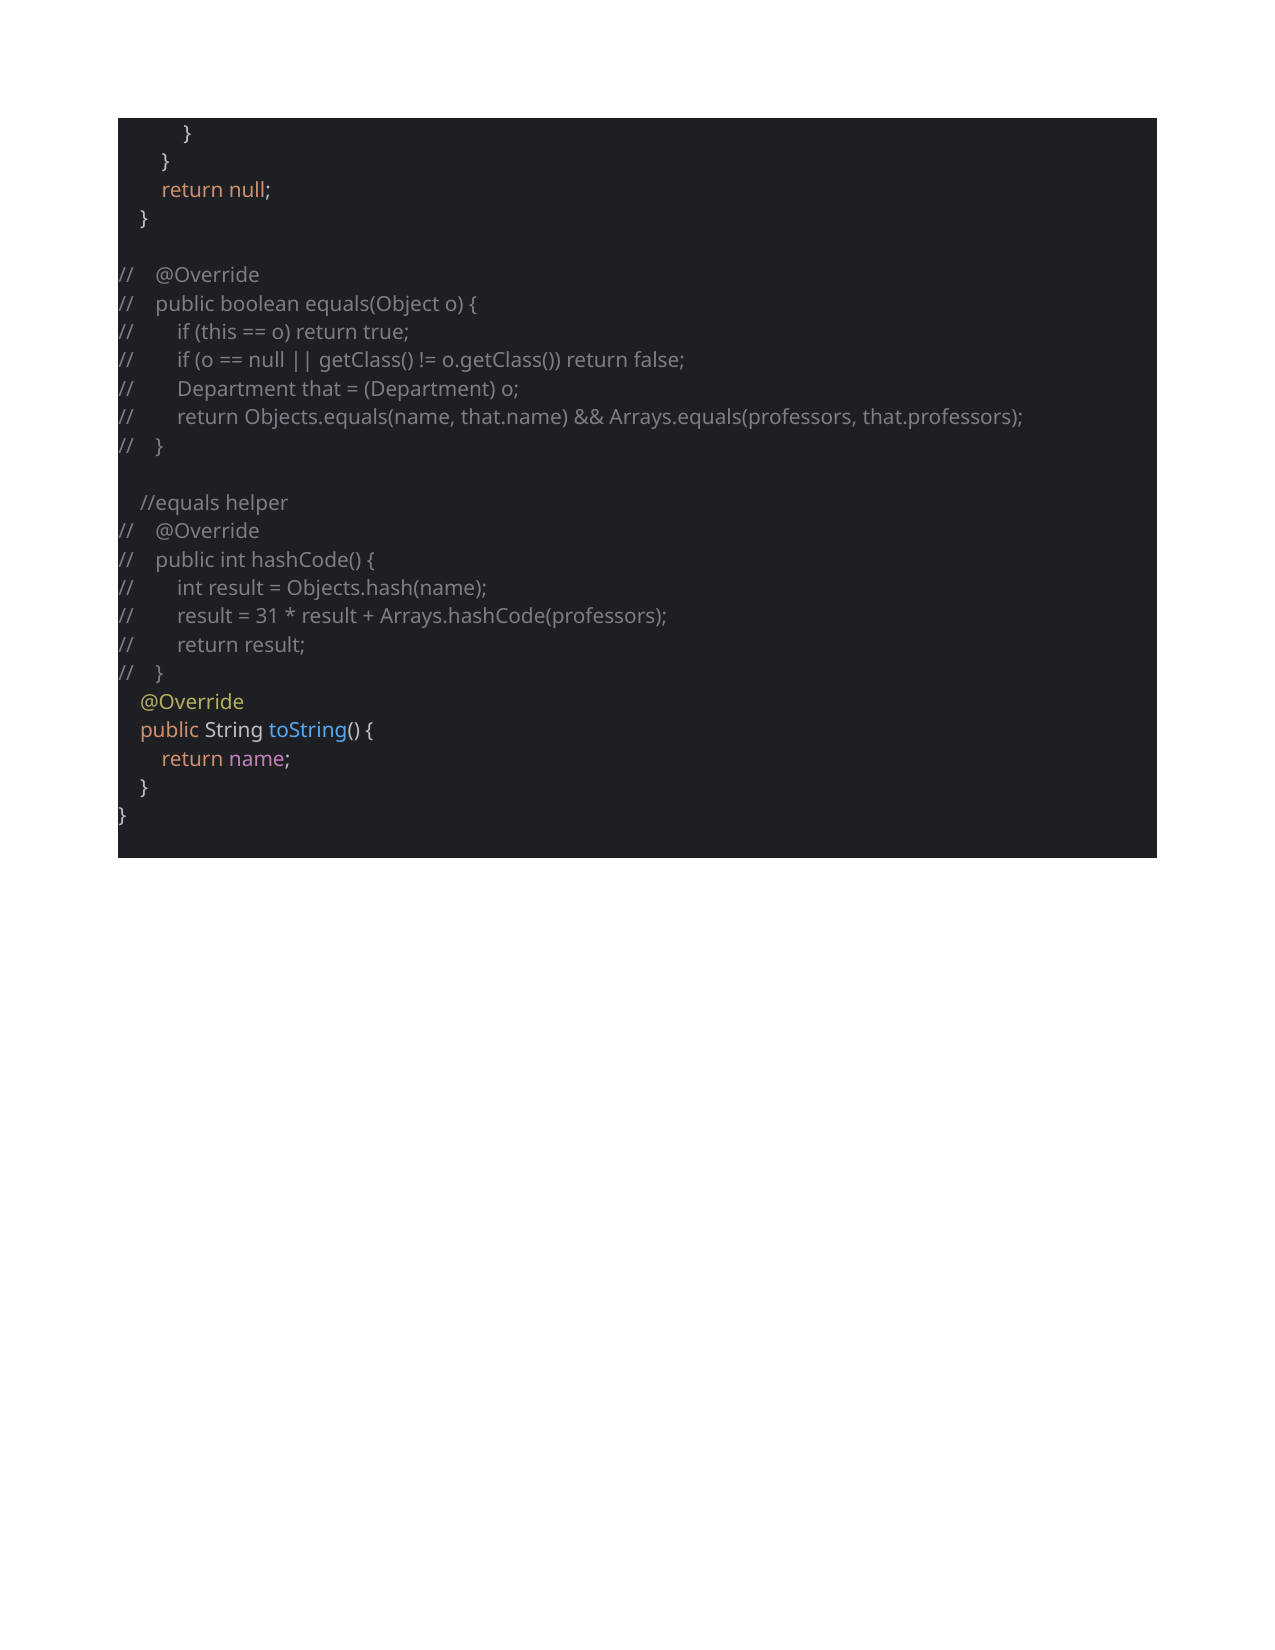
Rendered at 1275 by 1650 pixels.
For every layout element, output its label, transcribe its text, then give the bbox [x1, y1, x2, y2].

text } } return null; } // @Override // public boolean equals(Object o) { // if (this == o) return true; // if (o == null || getClass() != o.getClass()) return false; // Department that = (Department) o; // return Objects.equals(name, that.name) && Arrays.equals(professors, that.professors); // } //equals helper // @Override // public int hashCode() { // int result = Objects.hash(name); // result = 31 * result + Arrays.hashCode(professors); // return result; // } @Override public String toString() { return name; } } [118, 118, 1157, 858]
